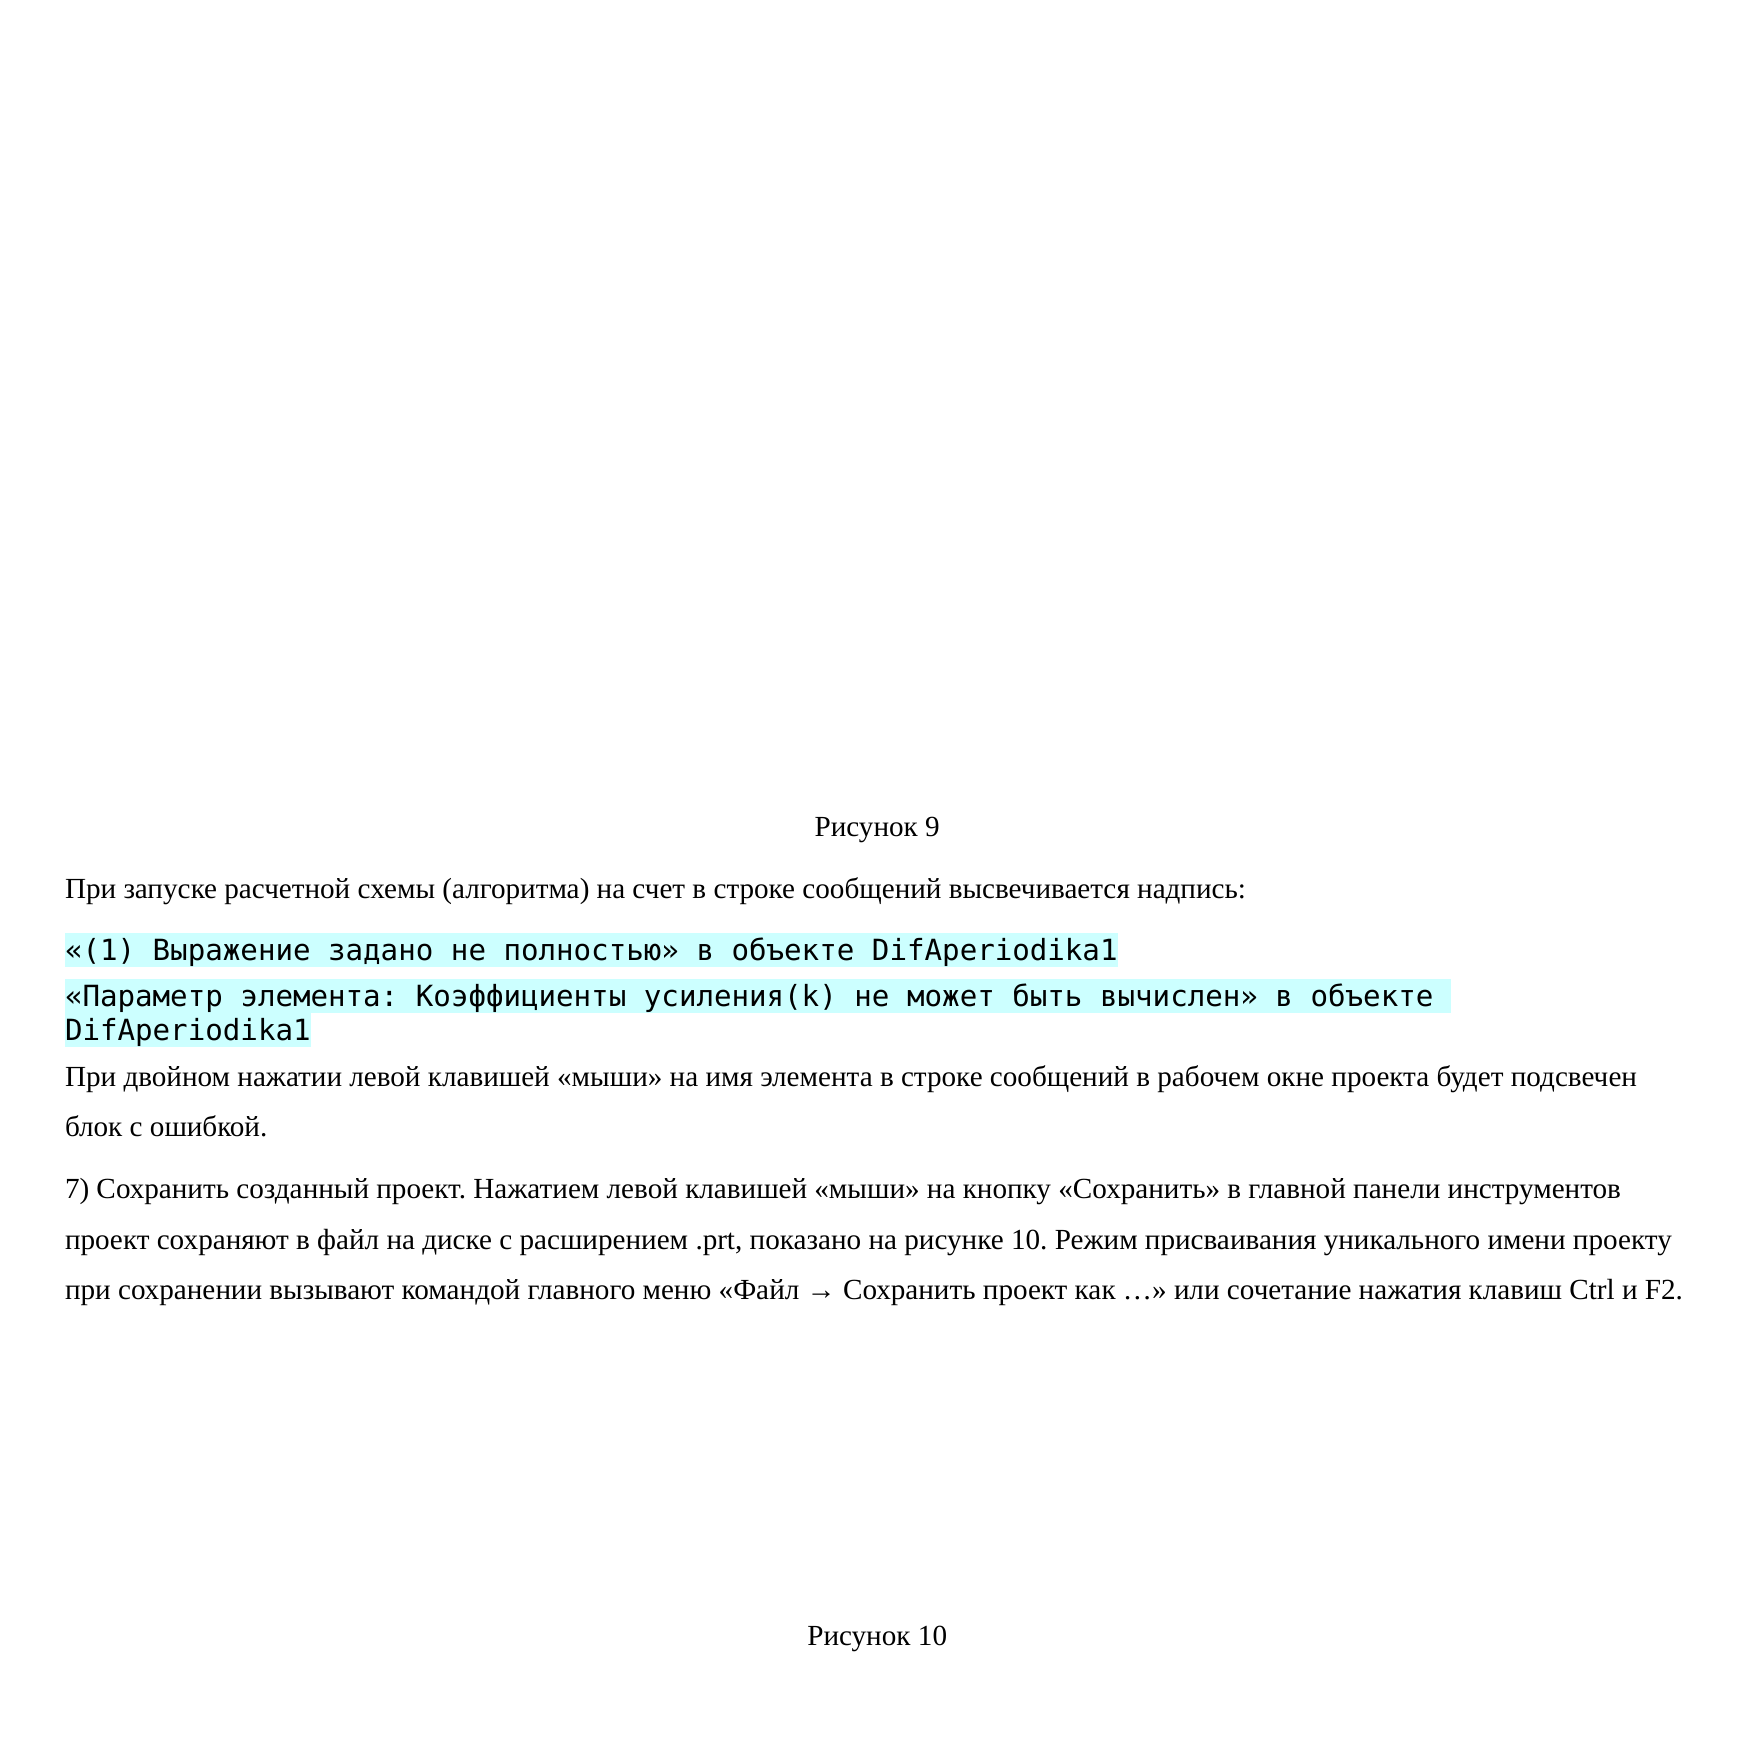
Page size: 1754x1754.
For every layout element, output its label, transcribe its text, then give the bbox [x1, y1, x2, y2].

table_cell Рисунок 9 При запуске расчетной схемы (алгоритма) на счет в строке сообщений высвечивается надпись: «(1) Выражение задано не полностью» в объекте DifAperiodika1 «Параметр элемента: Коэффициенты усиления(k) не может быть вычислен» в объекте DifAperiodika1 При двойном нажатии левой клавишей «мыши» на имя элемента в строке сообщений в рабочем окне проекта будет подсвечен блок с ошибкой. 7) Сохранить созданный проект. Нажатием левой клавишей «мыши» на кнопку «Сохранить» в главной панели инструментов проект сохраняют в файл на диске с расширением .prt, показано на рисунке 10. Режим присваивания уникального имени проекту при сохранении вызывают командой главного меню «Файл → Сохранить проект как …» или сочетание нажатия клавиш Ctrl и F2. Рисунок 10 [59, 59, 1695, 1663]
